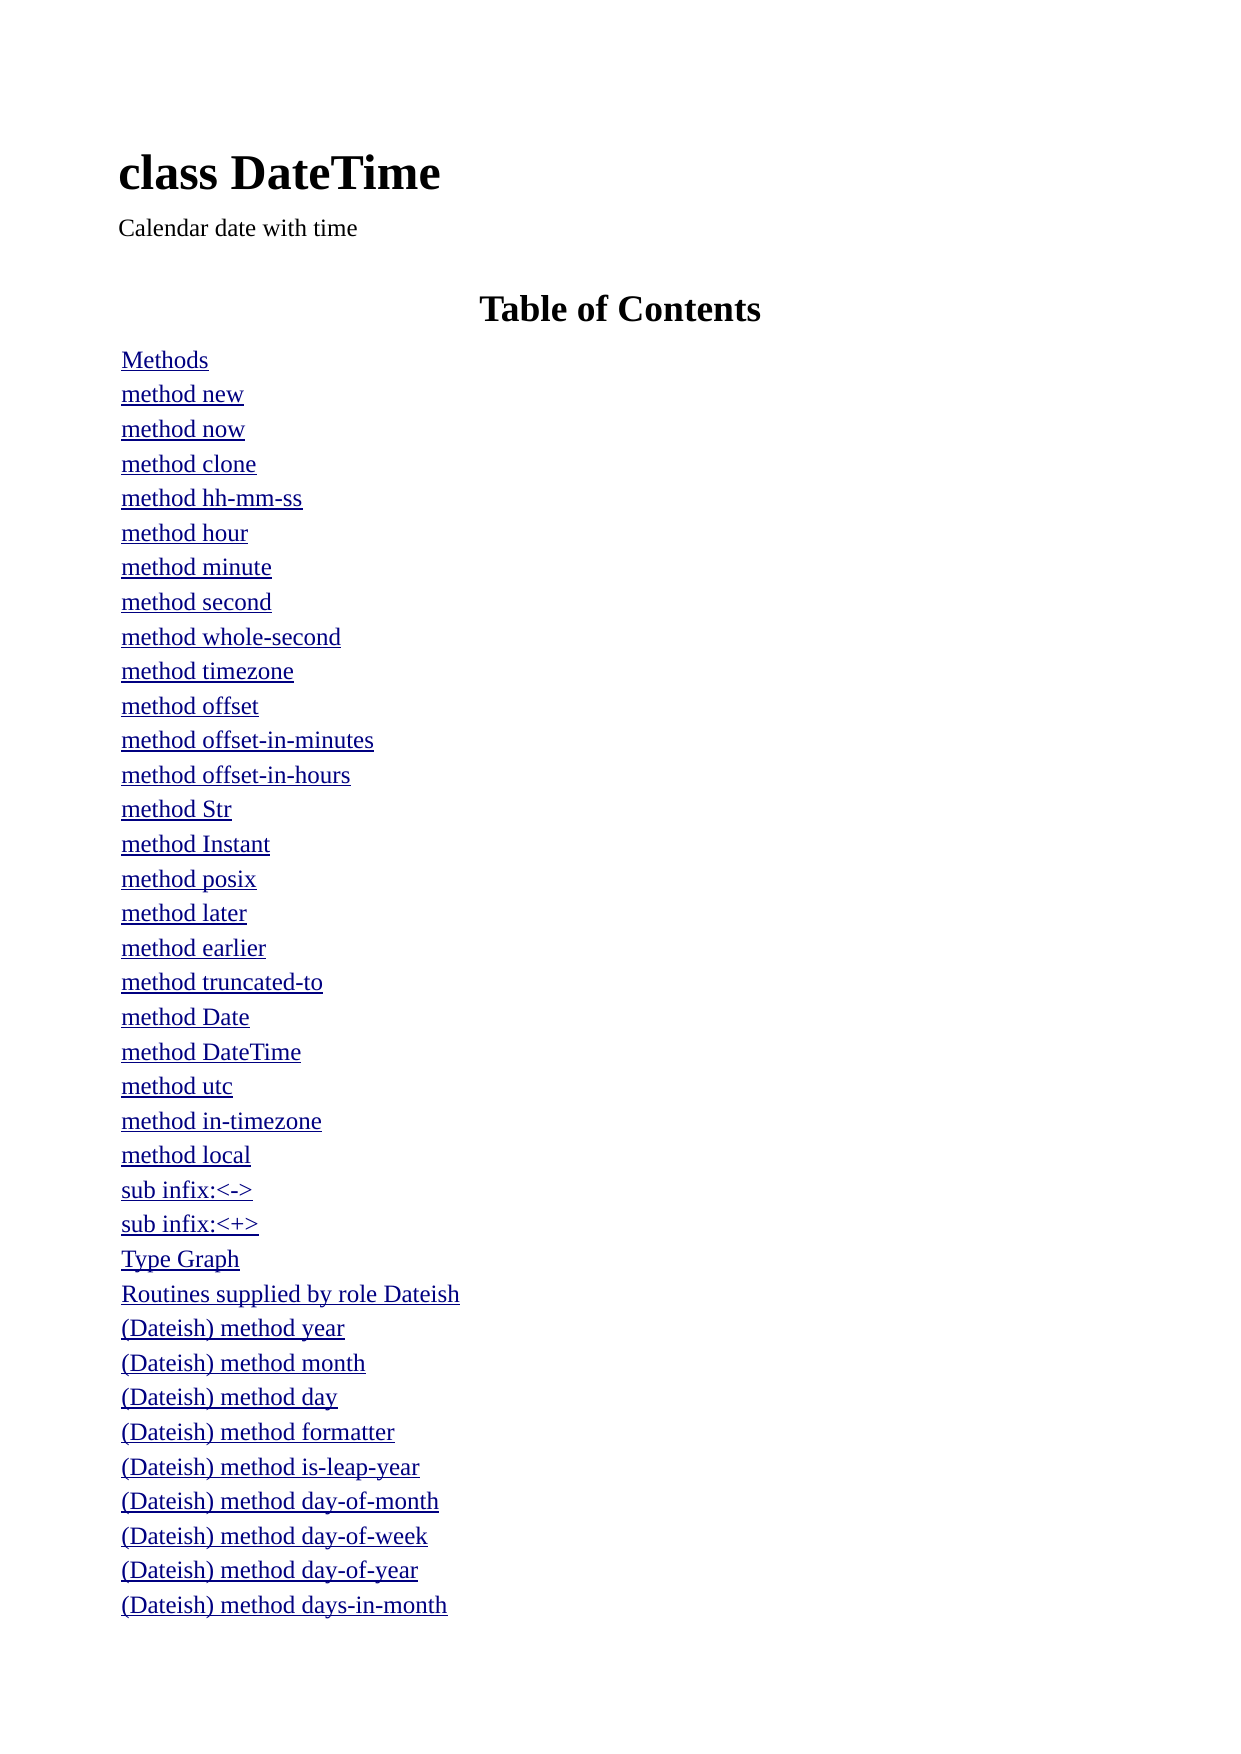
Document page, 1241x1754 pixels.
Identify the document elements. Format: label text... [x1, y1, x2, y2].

table_cell (Dateish) method day-of-week [118, 1518, 505, 1552]
table_cell method in-timezone [118, 1103, 505, 1137]
table_cell method hour [118, 515, 505, 549]
table_cell method offset [118, 688, 505, 722]
table_cell (Dateish) method day [118, 1380, 505, 1414]
table_cell Routines supplied by role Dateish [118, 1276, 505, 1310]
table_cell method utc [118, 1068, 505, 1103]
table_cell method DateTime [118, 1034, 505, 1068]
table_cell sub infix:<+> [118, 1207, 505, 1241]
table_cell method timezone [118, 653, 505, 688]
table_cell method Date [118, 999, 505, 1034]
table_cell method Str [118, 792, 505, 826]
table_cell method posix [118, 861, 505, 895]
table_cell method minute [118, 550, 505, 584]
table_cell (Dateish) method year [118, 1310, 505, 1345]
table_cell method earlier [118, 930, 505, 964]
table_header Methods [118, 342, 505, 377]
table_cell method offset-in-minutes [118, 723, 505, 757]
subtitle Table of Contents [118, 286, 1122, 329]
table_cell sub infix:<-> [118, 1172, 505, 1207]
table_cell method now [118, 411, 505, 446]
subtitle class DateTime [118, 143, 1122, 201]
table_cell method hh-mm-ss [118, 480, 505, 515]
table_cell method later [118, 895, 505, 930]
table_cell method offset-in-hours [118, 757, 505, 792]
table_cell method new [118, 377, 505, 411]
table_cell (Dateish) method day-of-month [118, 1483, 505, 1518]
table_cell method whole-second [118, 619, 505, 653]
table_cell Type Graph [118, 1241, 505, 1276]
table_cell (Dateish) method day-of-year [118, 1553, 505, 1587]
table_cell (Dateish) method formatter [118, 1414, 505, 1449]
table_cell (Dateish) method is-leap-year [118, 1449, 505, 1483]
table_cell method second [118, 584, 505, 619]
text Calendar date with time [118, 213, 1122, 242]
table_cell method truncated-to [118, 965, 505, 999]
table_cell (Dateish) method month [118, 1345, 505, 1379]
table_cell method Instant [118, 826, 505, 861]
table_cell (Dateish) method days-in-month [118, 1587, 505, 1622]
table_cell method local [118, 1138, 505, 1172]
table_cell method clone [118, 446, 505, 480]
